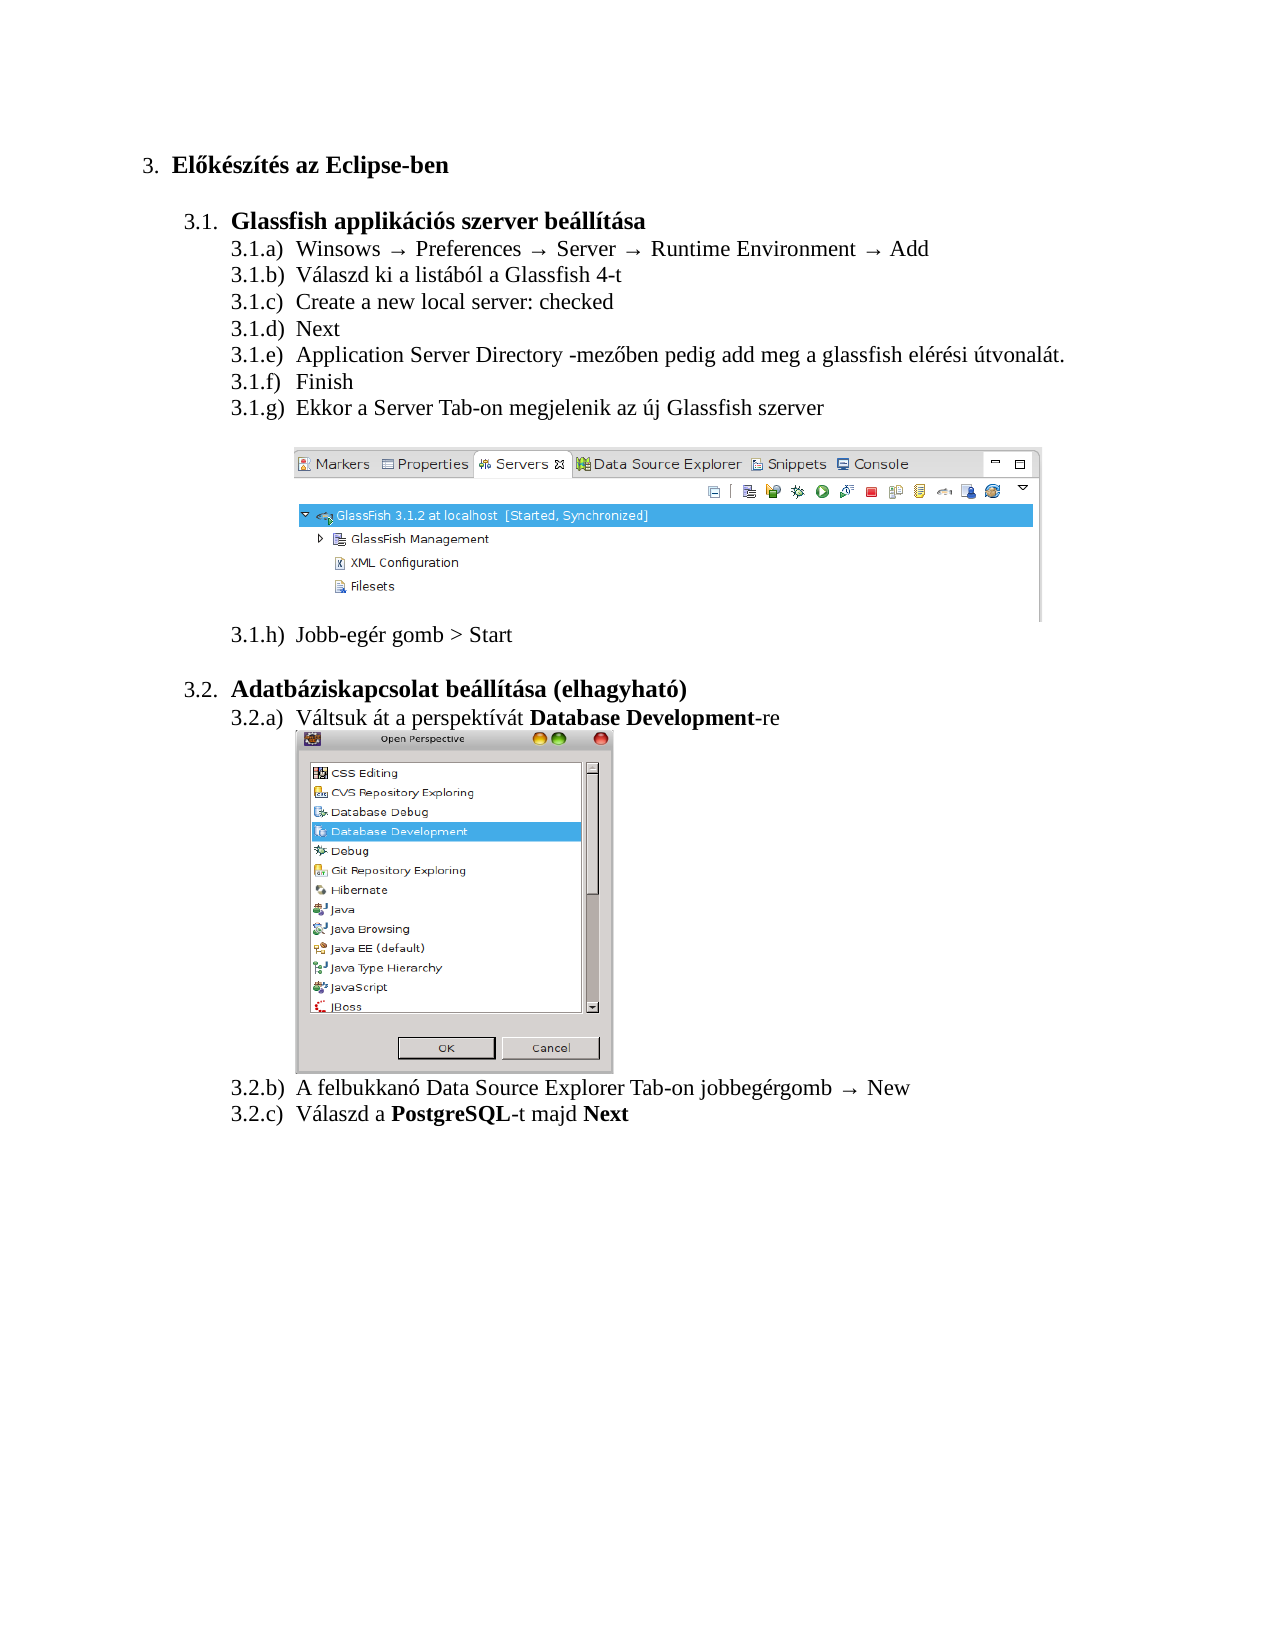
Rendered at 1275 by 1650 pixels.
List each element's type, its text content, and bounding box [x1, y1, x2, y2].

subtitle Next [231, 314, 1177, 341]
subtitle Glassfish applikációs szerver beállítása [183, 206, 1177, 235]
subtitle Adatbáziskapcsolat beállítása (elhagyható) [183, 674, 1177, 703]
subtitle Winsows → Preferences → Server → Runtime Environment → Add [231, 235, 1177, 261]
subtitle Application Server Directory -mezőben pedig add meg a glassfish elérési útvonalát. [231, 341, 1177, 367]
subtitle Ekkor a Server Tab-on megjelenik az új Glassfish szerver [231, 394, 1177, 421]
subtitle Váltsuk át a perspektívát Database Development-re [231, 703, 1177, 730]
subtitle Válaszd a PostgreSQL-t majd Next [231, 1100, 1177, 1127]
subtitle Finish [231, 367, 1177, 394]
subtitle Válaszd ki a listából a Glassfish 4-t [231, 261, 1177, 288]
subtitle A felbukkanó Data Source Explorer Tab-on jobbegérgomb → New [231, 1074, 1177, 1100]
picture [294, 447, 1043, 622]
picture [295, 730, 614, 1074]
subtitle Create a new local server: checked [231, 288, 1177, 314]
subtitle Előkészítés az Eclipse-ben [142, 150, 1177, 179]
subtitle Jobb-egér gomb > Start [231, 621, 1177, 648]
